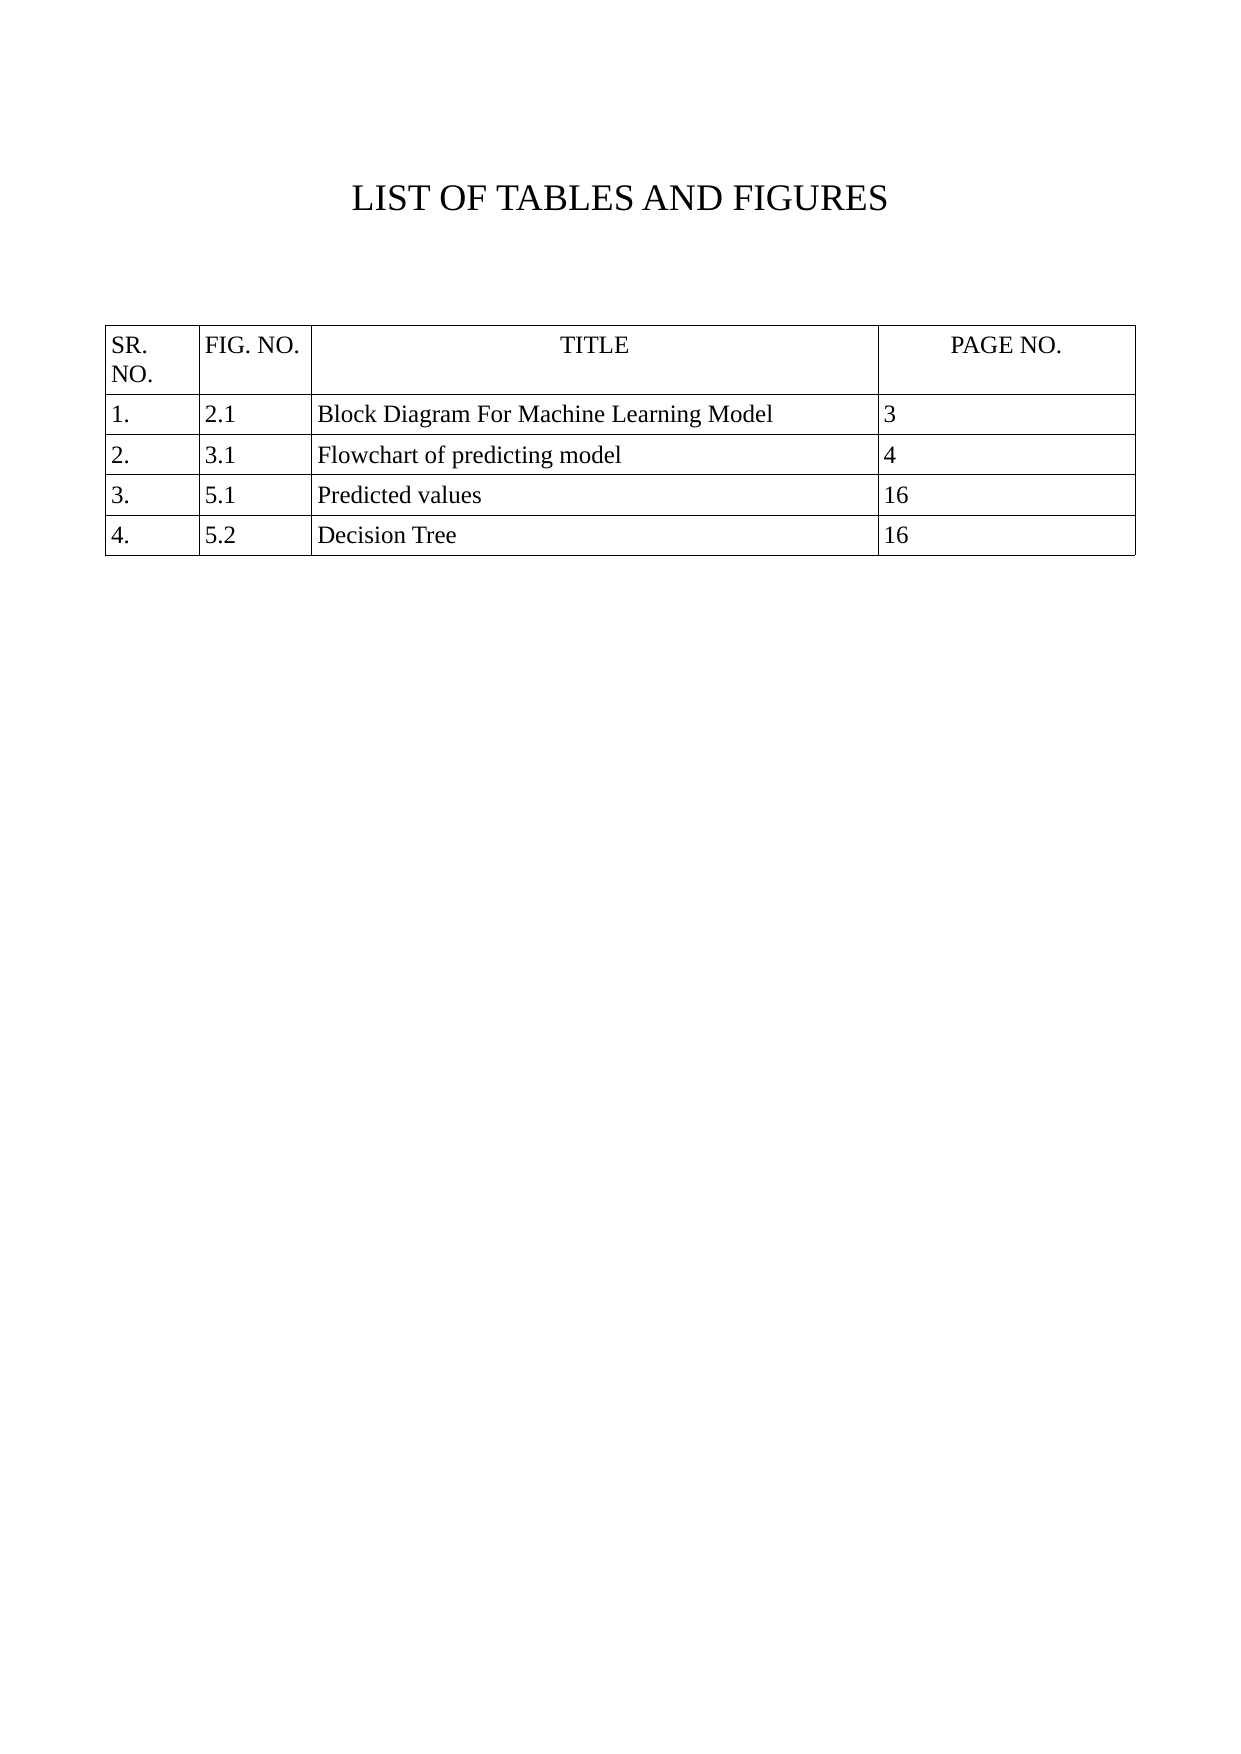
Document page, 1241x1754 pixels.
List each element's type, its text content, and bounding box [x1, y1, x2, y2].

table_header FIG. NO. [200, 326, 311, 394]
table_cell 3.1 [200, 435, 311, 474]
table_cell Decision Tree [312, 516, 878, 555]
table_cell 2. [106, 435, 199, 474]
text LIST OF TABLES AND FIGURES [105, 175, 1135, 218]
table_cell 2.1 [200, 395, 311, 434]
table_header SR. NO. [106, 326, 199, 394]
table_cell Predicted values [312, 475, 878, 514]
table_cell 1. [106, 395, 199, 434]
table_cell 3 [879, 395, 1135, 434]
table_cell 16 [879, 475, 1135, 514]
table_header PAGE NO. [879, 326, 1135, 394]
table_cell 4 [879, 435, 1135, 474]
table_cell Flowchart of predicting model [312, 435, 878, 474]
table_cell 16 [879, 516, 1135, 555]
table_cell 3. [106, 475, 199, 514]
table_cell 4. [106, 516, 199, 555]
table_cell 5.2 [200, 516, 311, 555]
table_header TITLE [312, 326, 878, 394]
table_cell 5.1 [200, 475, 311, 514]
table_cell Block Diagram For Machine Learning Model [312, 395, 878, 434]
